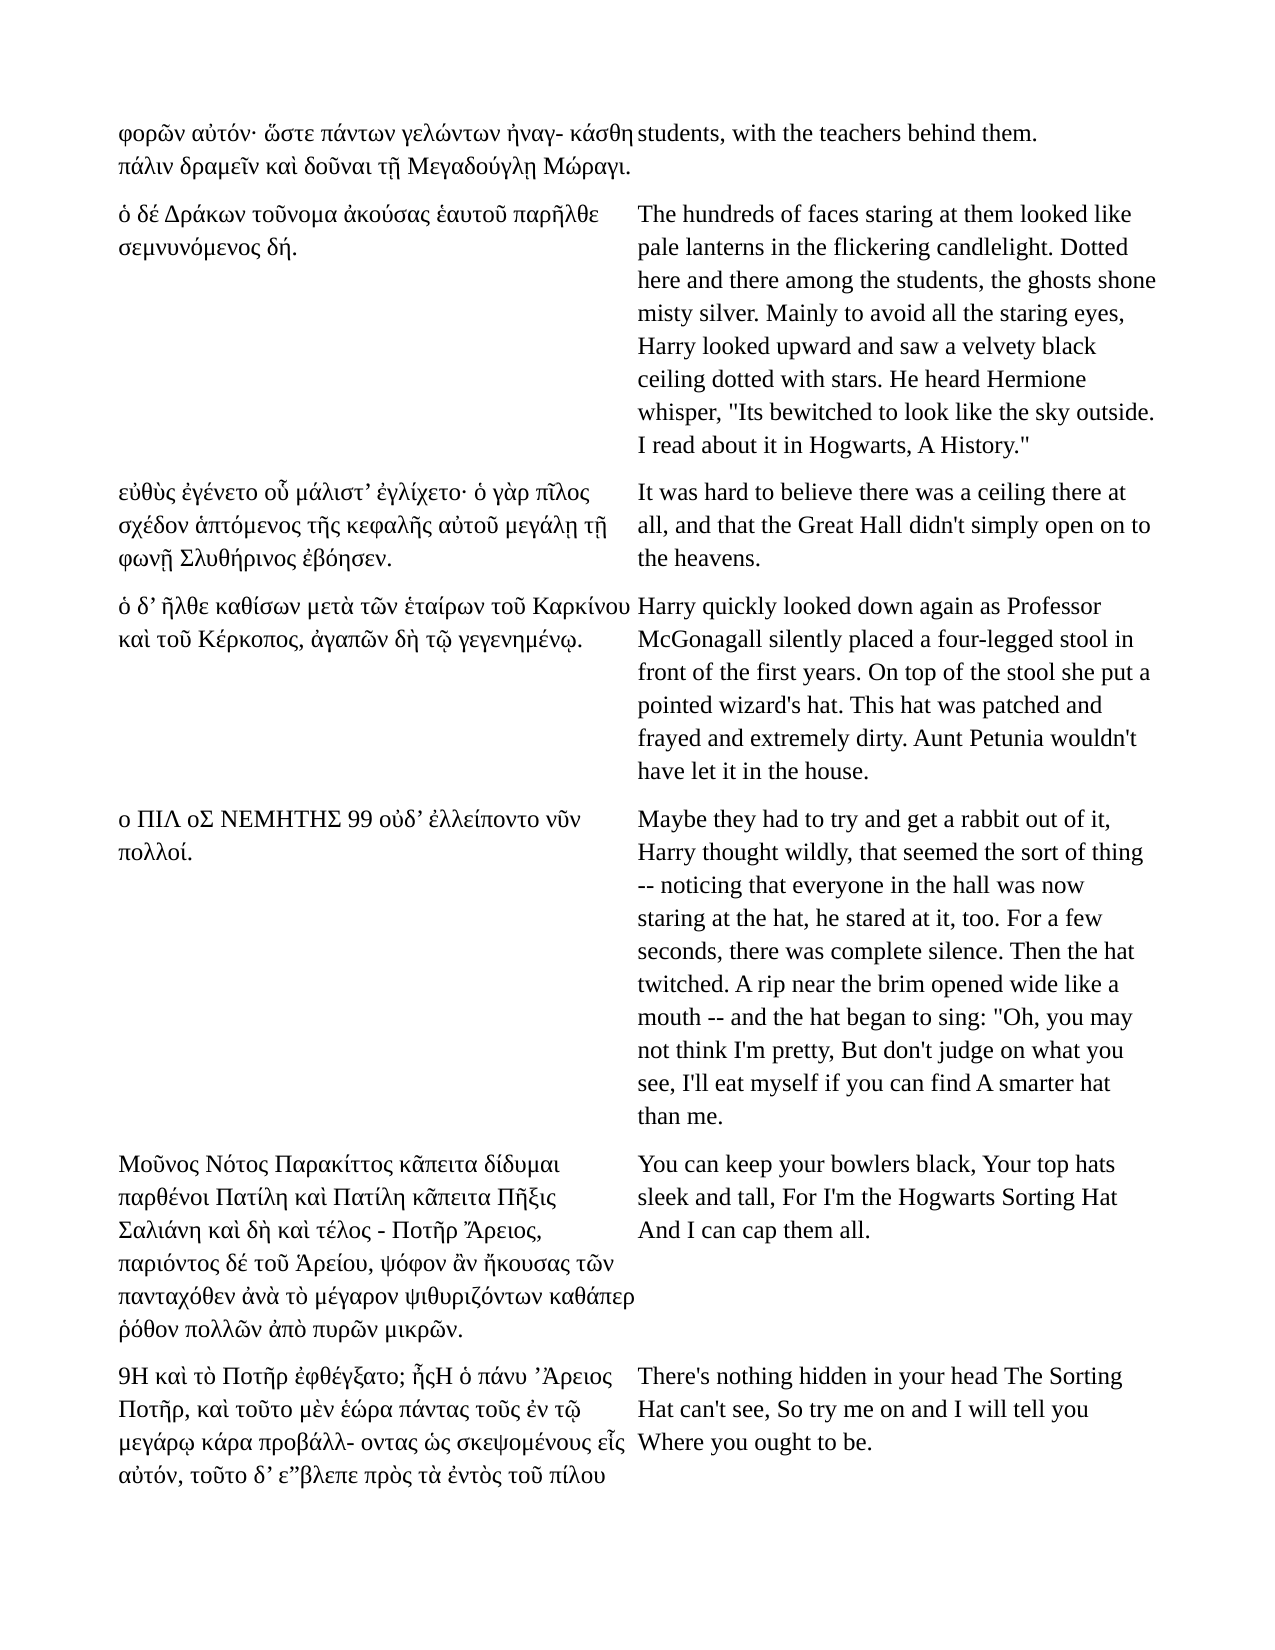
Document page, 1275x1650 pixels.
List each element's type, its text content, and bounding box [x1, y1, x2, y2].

table_cell εὐθὺς ἐγένετο οὗ μάλιστ’ ἐγλίχετο· ὁ γὰρ πῖλος σχέδον ἁπτόμενος τῆς κεφαλῆς αὐτοῦ μεγάλῃ τῇ φωνῇ Σλυθήρινος ἐβόησεν. [118, 478, 637, 591]
table_cell The hundreds of faces staring at them looked like pale lanterns in the flickering candlelight. Dotted here and there among the students, the ghosts shone misty silver. Mainly to avoid all the staring eyes, Harry looked upward and saw a velvety black ceiling dotted with stars. He heard Hermione whisper, "Its bewitched to look like the sky outside. I read about it in Hogwarts, A History." [638, 199, 1157, 477]
table_cell Maybe they had to try and get a rabbit out of it, Harry thought wildly, that seemed the sort of thing -- noticing that everyone in the hall was now staring at the hat, he stared at it, too. For a few seconds, there was complete silence. Then the hat twitched. A rip near the brim opened wide like a mouth -- and the hat began to sing: "Oh, you may not think I'm pretty, But don't judge on what you see, I'll eat myself if you can find A smarter hat than me. [638, 804, 1157, 1149]
table_cell ὁ δέ Δράκων τοῦνομα ἀκούσας ἑαυτοῦ παρῆλθε σεμνυνόμενος δή. [118, 199, 637, 477]
table_cell It was hard to believe there was a ceiling there at all, and that the Great Hall didn't simply open on to the heavens. [638, 478, 1157, 591]
table_cell There's nothing hidden in your head The Sorting Hat can't see, So try me on and I will tell you Where you ought to be. [638, 1361, 1157, 1489]
table_cell You can keep your bowlers black, Your top hats sleek and tall, For I'm the Hogwarts Sorting Hat And I can cap them all. [638, 1149, 1157, 1361]
table_cell Harry quickly looked down again as Professor McGonagall silently placed a four-legged stool in front of the first years. On top of the stool she put a pointed wizard's hat. This hat was patched and frayed and extremely dirty. Aunt Petunia wouldn't have let it in the house. [638, 591, 1157, 804]
table_cell ο ΠΙΛ οΣ ΝΕΜΗΤΗΣ 99 οὐδ’ ἐλλείποντο νῦν πολλοί. [118, 804, 637, 1149]
table_cell φορῶν αὐτόν· ὥστε πάντων γελώντων ἠναγ- κάσθη πάλιν δραμεῖν καὶ δοῦναι τῇ Μεγαδούγλῃ Μώραγι. [118, 118, 637, 199]
table_cell Μοῦνος Νότος Παρακίττος κᾶπειτα δίδυμαι παρθένοι Πατίλη καὶ Πατίλη κᾶπειτα Πῆξις Σαλιάνη καὶ δὴ καὶ τέλος - Ποτῆρ Ἄρειος, παριόντος δέ τοῦ Ἁρείου, ψόφον ἂν ἤκουσας τῶν πανταχόθεν ἀνὰ τὸ μέγαρον ψιθυριζόντων καθάπερ ῥόθον πολλῶν ἀπὸ πυρῶν μικρῶν. [118, 1149, 637, 1361]
table_cell students, with the teachers behind them. [638, 118, 1157, 199]
table_cell 9Η καὶ τὸ Ποτῆρ ἐφθέγξατο; ἦςΗ ὁ πάνυ ’Ἀρειος Ποτῆρ, καὶ τοῦτο μὲν ἑώρα πάντας τοῦς ἐν τῷ μεγάρῳ κάρα προβάλλ- οντας ὡς σκεψομένους εἷς αὐτόν, τοῦτο δ’ ε”βλεπε πρὸς τὰ ἐντὸς τοῦ πίλου [118, 1361, 637, 1489]
table_cell ὁ δ’ ῆλθε καθίσων μετὰ τῶν ἑταίρων τοῦ Καρκίνου καὶ τοῦ Κέρκοπος, ἀγαπῶν δὴ τῷ γεγενημένῳ. [118, 591, 637, 804]
